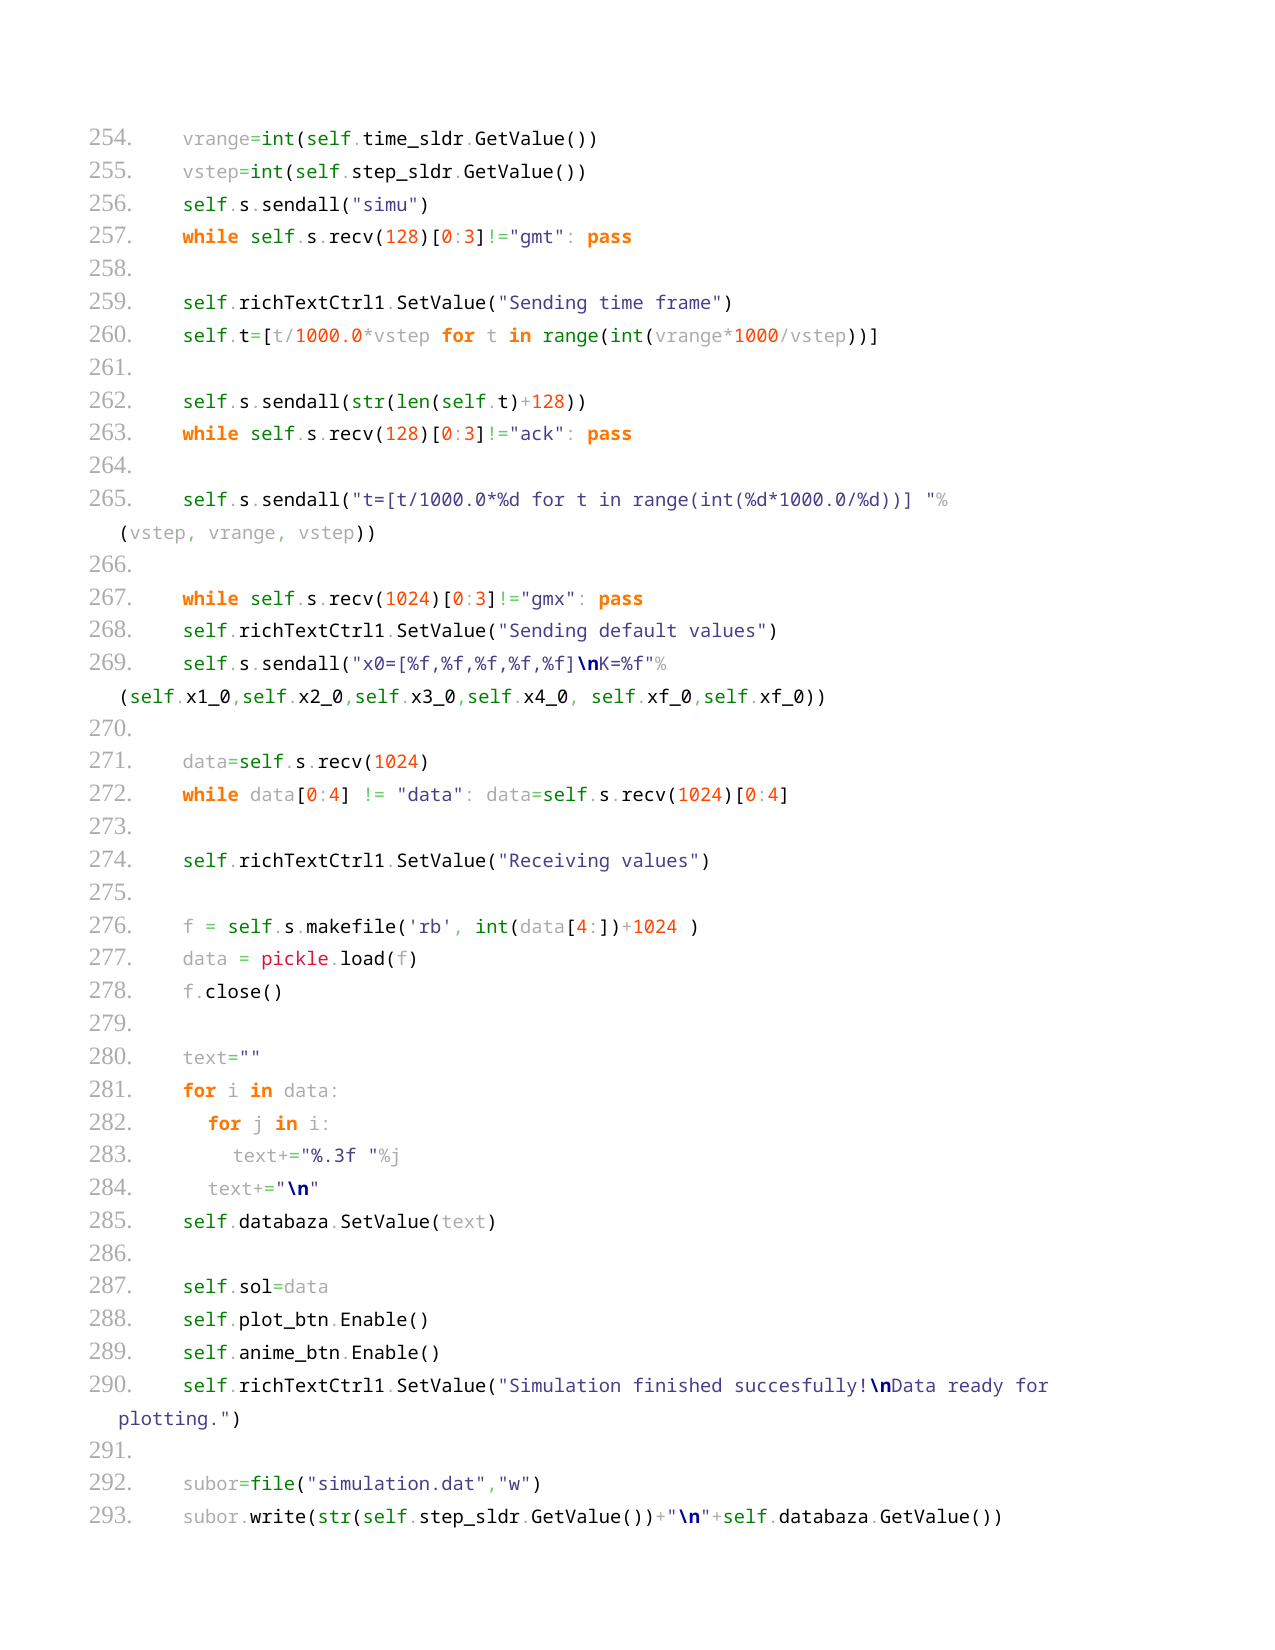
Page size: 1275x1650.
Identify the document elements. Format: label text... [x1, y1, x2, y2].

list f = self.s.makefile('rb', int(data[4:])+1024 ) [118, 906, 1157, 938]
list self.anime_btn.Enable() [118, 1332, 1157, 1365]
list self.t=[t/1000.0*vstep for t in range(int(vrange*1000/vstep))] [118, 315, 1157, 348]
list self.sol=data [118, 1267, 1157, 1299]
list vrange=int(self.time_sldr.GetValue()) [118, 118, 1157, 151]
list self.s.sendall(str(len(self.t)+128)) [118, 381, 1157, 413]
list text+="%.3f "%j [118, 1135, 1157, 1168]
list while self.s.recv(128)[0:3]!="gmt": pass [118, 217, 1157, 249]
list self.databaza.SetValue(text) [118, 1201, 1157, 1234]
list self.plot_btn.Enable() [118, 1299, 1157, 1332]
list subor=file("simulation.dat","w") [118, 1463, 1157, 1496]
list self.richTextCtrl1.SetValue("Sending time frame") [118, 282, 1157, 315]
list self.richTextCtrl1.SetValue("Simulation finished succesfully!\nData ready for plotting.") [118, 1365, 1157, 1431]
list for j in i: [118, 1102, 1157, 1135]
list self.richTextCtrl1.SetValue("Sending default values") [118, 610, 1157, 643]
list self.s.sendall("t=[t/1000.0*%d for t in range(int(%d*1000.0/%d))] "%(vstep, vrange, vstep)) [118, 479, 1157, 545]
list self.s.sendall("x0=[%f,%f,%f,%f,%f]\nK=%f"%(self.x1_0,self.x2_0,self.x3_0,self.x4_0, self.xf_0,self.xf_0)) [118, 643, 1157, 709]
list text+="\n" [118, 1168, 1157, 1201]
list subor.write(str(self.step_sldr.GetValue())+"\n"+self.databaza.GetValue()) [118, 1496, 1157, 1529]
list self.s.sendall("simu") [118, 184, 1157, 217]
list for i in data: [118, 1070, 1157, 1102]
list f.close() [118, 971, 1157, 1004]
list while self.s.recv(128)[0:3]!="ack": pass [118, 413, 1157, 446]
list text="" [118, 1037, 1157, 1070]
list vstep=int(self.step_sldr.GetValue()) [118, 151, 1157, 184]
list while self.s.recv(1024)[0:3]!="gmx": pass [118, 577, 1157, 610]
list data = pickle.load(f) [118, 938, 1157, 971]
list self.richTextCtrl1.SetValue("Receiving values") [118, 840, 1157, 873]
list while data[0:4] != "data": data=self.s.recv(1024)[0:4] [118, 774, 1157, 807]
list data=self.s.recv(1024) [118, 742, 1157, 774]
